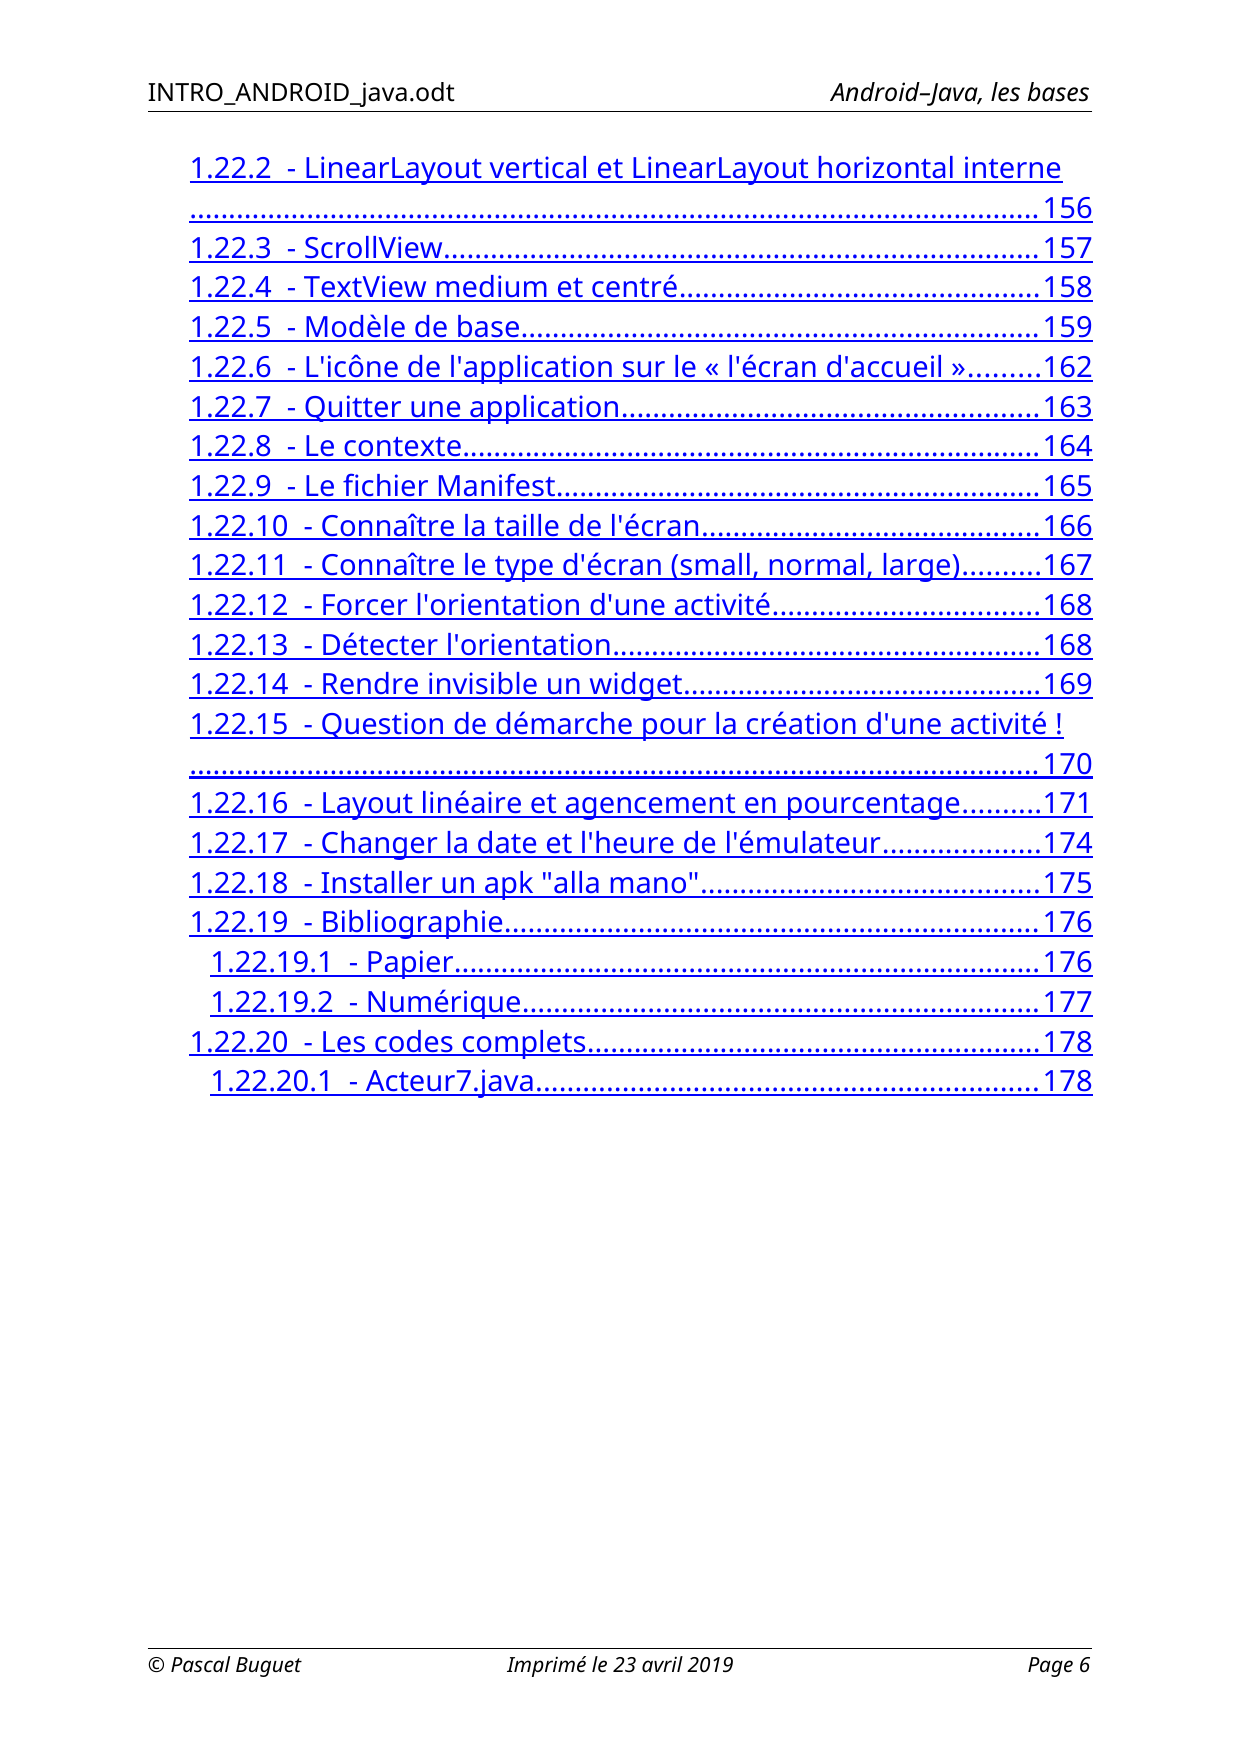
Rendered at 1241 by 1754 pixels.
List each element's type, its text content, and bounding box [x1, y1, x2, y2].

text [189, 263, 1092, 267]
text 1.22.6 - L'icône de l'application sur le « l'écran d'accueil » 162 [189, 346, 1092, 380]
text 1.22.8 - Le contexte 164 [189, 426, 1092, 459]
text [189, 501, 1092, 505]
text [210, 1017, 1092, 1021]
text 1.22.2 - LinearLayout vertical et LinearLayout horizontal interne 156 [189, 148, 1092, 221]
text [189, 818, 1092, 822]
text [210, 977, 1092, 981]
text [189, 302, 1092, 306]
text [189, 620, 1092, 624]
text 1.22.4 - TextView medium et centré 158 [189, 267, 1092, 300]
text 1.22.20 - Les codes complets 178 [189, 1021, 1092, 1054]
text [189, 898, 1092, 902]
text 1.22.5 - Modèle de base 159 [189, 306, 1092, 340]
text 1.22.9 - Le fichier Manifest 165 [189, 465, 1092, 499]
text [189, 779, 1092, 783]
text [189, 660, 1092, 664]
text [189, 223, 1092, 227]
text [189, 699, 1092, 703]
text [189, 1056, 1092, 1061]
text [189, 858, 1092, 862]
text 1.22.15 - Question de démarche pour la création d'une activité ! 170 [189, 703, 1092, 776]
text 1.22.19.2 - Numérique 177 [210, 981, 1092, 1015]
text [210, 1096, 1092, 1100]
text 1.22.19 - Bibliographie 176 [189, 902, 1092, 935]
text 1.22.10 - Connaître la taille de l'écran 166 [189, 505, 1092, 538]
text [189, 580, 1092, 584]
text 1.22.13 - Détecter l'orientation 168 [189, 624, 1092, 658]
text [189, 342, 1092, 346]
text 1.22.7 - Quitter une application 163 [189, 386, 1092, 419]
text [189, 461, 1092, 465]
text 1.22.14 - Rendre invisible un widget 169 [189, 664, 1092, 697]
text [189, 937, 1092, 941]
text 1.22.20.1 - Acteur7.java 178 [210, 1061, 1092, 1094]
text 1.22.16 - Layout linéaire et agencement en pourcentage 171 [189, 783, 1092, 816]
text [189, 540, 1092, 544]
text 1.22.12 - Forcer l'orientation d'une activité 168 [189, 584, 1092, 618]
text 1.22.3 - ScrollView 157 [189, 227, 1092, 261]
text 1.22.17 - Changer la date et l'heure de l'émulateur 174 [189, 822, 1092, 856]
text [189, 421, 1092, 426]
text [189, 382, 1092, 386]
text 1.22.18 - Installer un apk "alla mano" 175 [189, 862, 1092, 896]
text 1.22.11 - Connaître le type d'écran (small, normal, large) 167 [189, 544, 1092, 578]
text 1.22.19.1 - Papier 176 [210, 941, 1092, 975]
